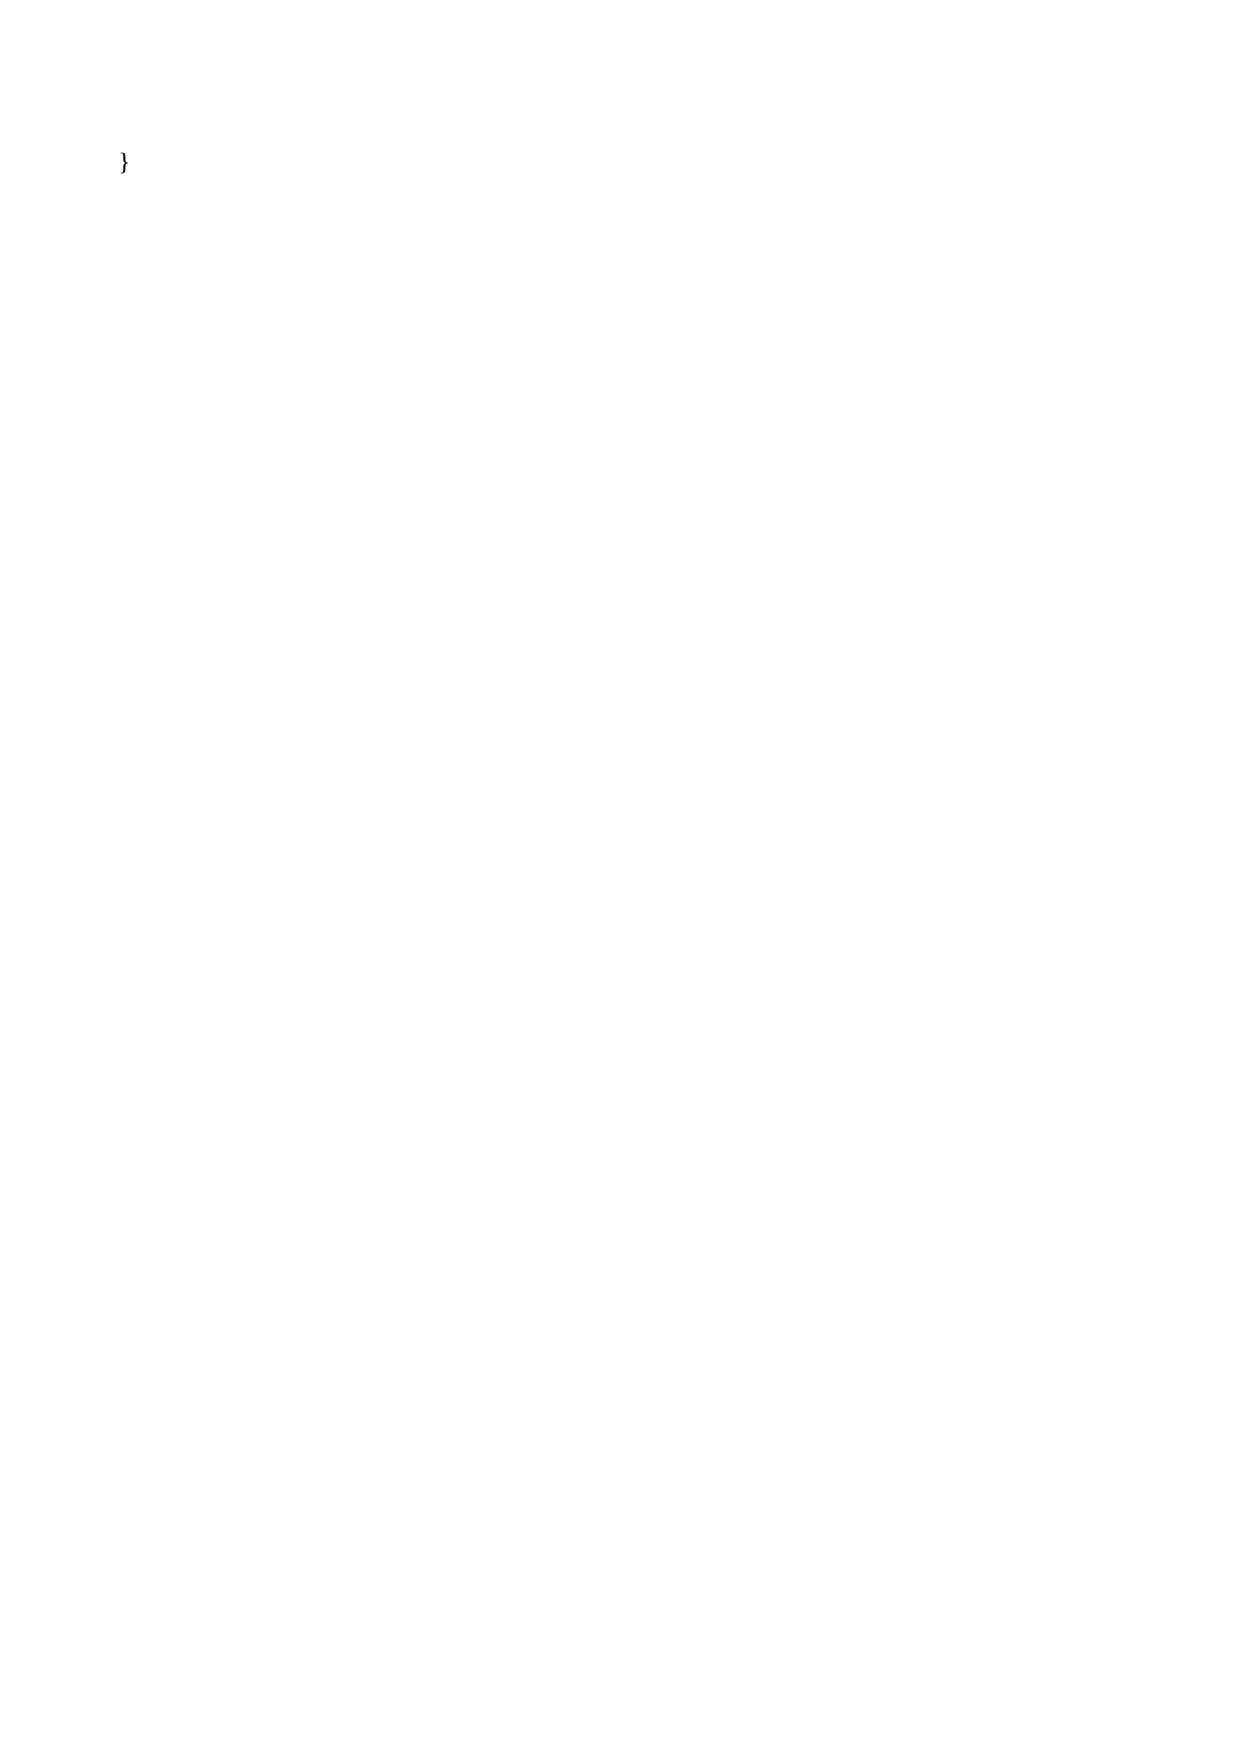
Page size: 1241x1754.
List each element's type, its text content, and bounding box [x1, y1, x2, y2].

text } [118, 147, 1122, 176]
